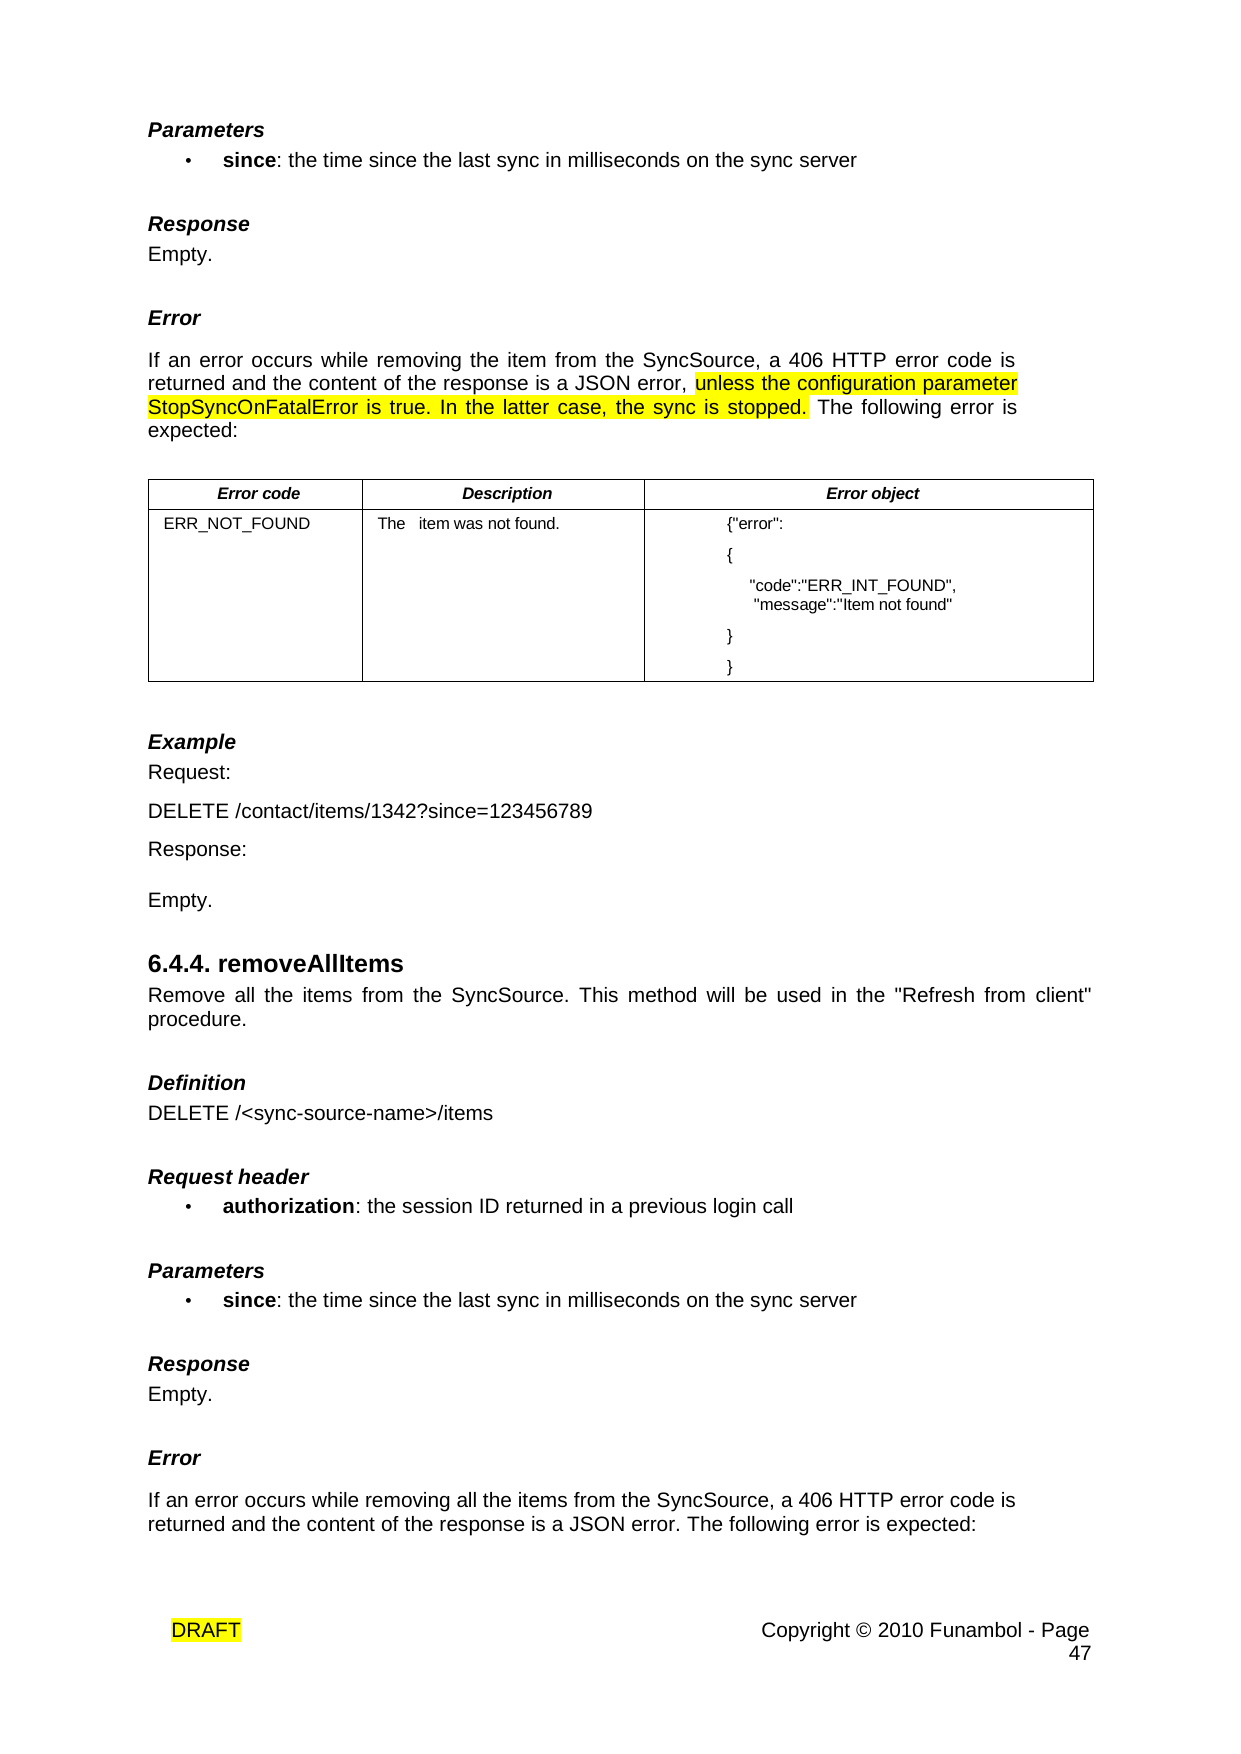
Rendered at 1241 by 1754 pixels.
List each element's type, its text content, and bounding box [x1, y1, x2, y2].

text DELETE /<sync-source-name>/items [148, 1101, 1093, 1125]
text Response: [148, 838, 1093, 861]
list since: the time since the last sync in milliseconds on the sync server [185, 1289, 1093, 1312]
subtitle Definition [148, 1071, 1093, 1095]
list since: the time since the last sync in milliseconds on the sync server [185, 148, 1093, 172]
text If an error occurs while removing the item from the SyncSource, a 406 HTTP error code is returned and the content of the response is a JSON error, unless the configuration parameter StopSyncOnFatalError is true. In the latter case, the sync is stopped. The following error is expected: [148, 348, 1018, 442]
table_header Error object [645, 480, 1093, 509]
subtitle Response [148, 1352, 1093, 1376]
subtitle Parameters [148, 1258, 1093, 1282]
table_header Description [363, 480, 644, 509]
text Request: [148, 761, 1093, 784]
text DELETE /contact/items/1342?since=123456789 [148, 799, 1093, 823]
text Empty. [148, 1382, 1093, 1406]
table_header Error code [149, 480, 362, 509]
subtitle Error [148, 306, 1093, 329]
subtitle Parameters [148, 118, 1093, 142]
subtitle Response [148, 212, 1093, 236]
table_cell {"error": { "code":"ERR_INT_FOUND", "message":"Item not found" } } [645, 510, 1093, 681]
table_cell ERR_NOT_FOUND [149, 510, 362, 681]
text Remove all the items from the SyncSource. This method will be used in the "Refresh from client" procedure. [148, 984, 1093, 1031]
subtitle Request header [148, 1165, 1093, 1189]
list authorization: the session ID returned in a previous login call [185, 1195, 1093, 1218]
subtitle Error [148, 1446, 1093, 1470]
subtitle Example [148, 730, 1093, 754]
text If an error occurs while removing all the items from the SyncSource, a 406 HTTP error code is returned and the content of the response is a JSON error. The following error is expected: [148, 1489, 1018, 1536]
text Empty. [148, 889, 1018, 912]
table_cell The item was not found. [363, 510, 644, 681]
text Empty. [148, 242, 1093, 266]
subtitle removeAllItems [148, 950, 1093, 978]
